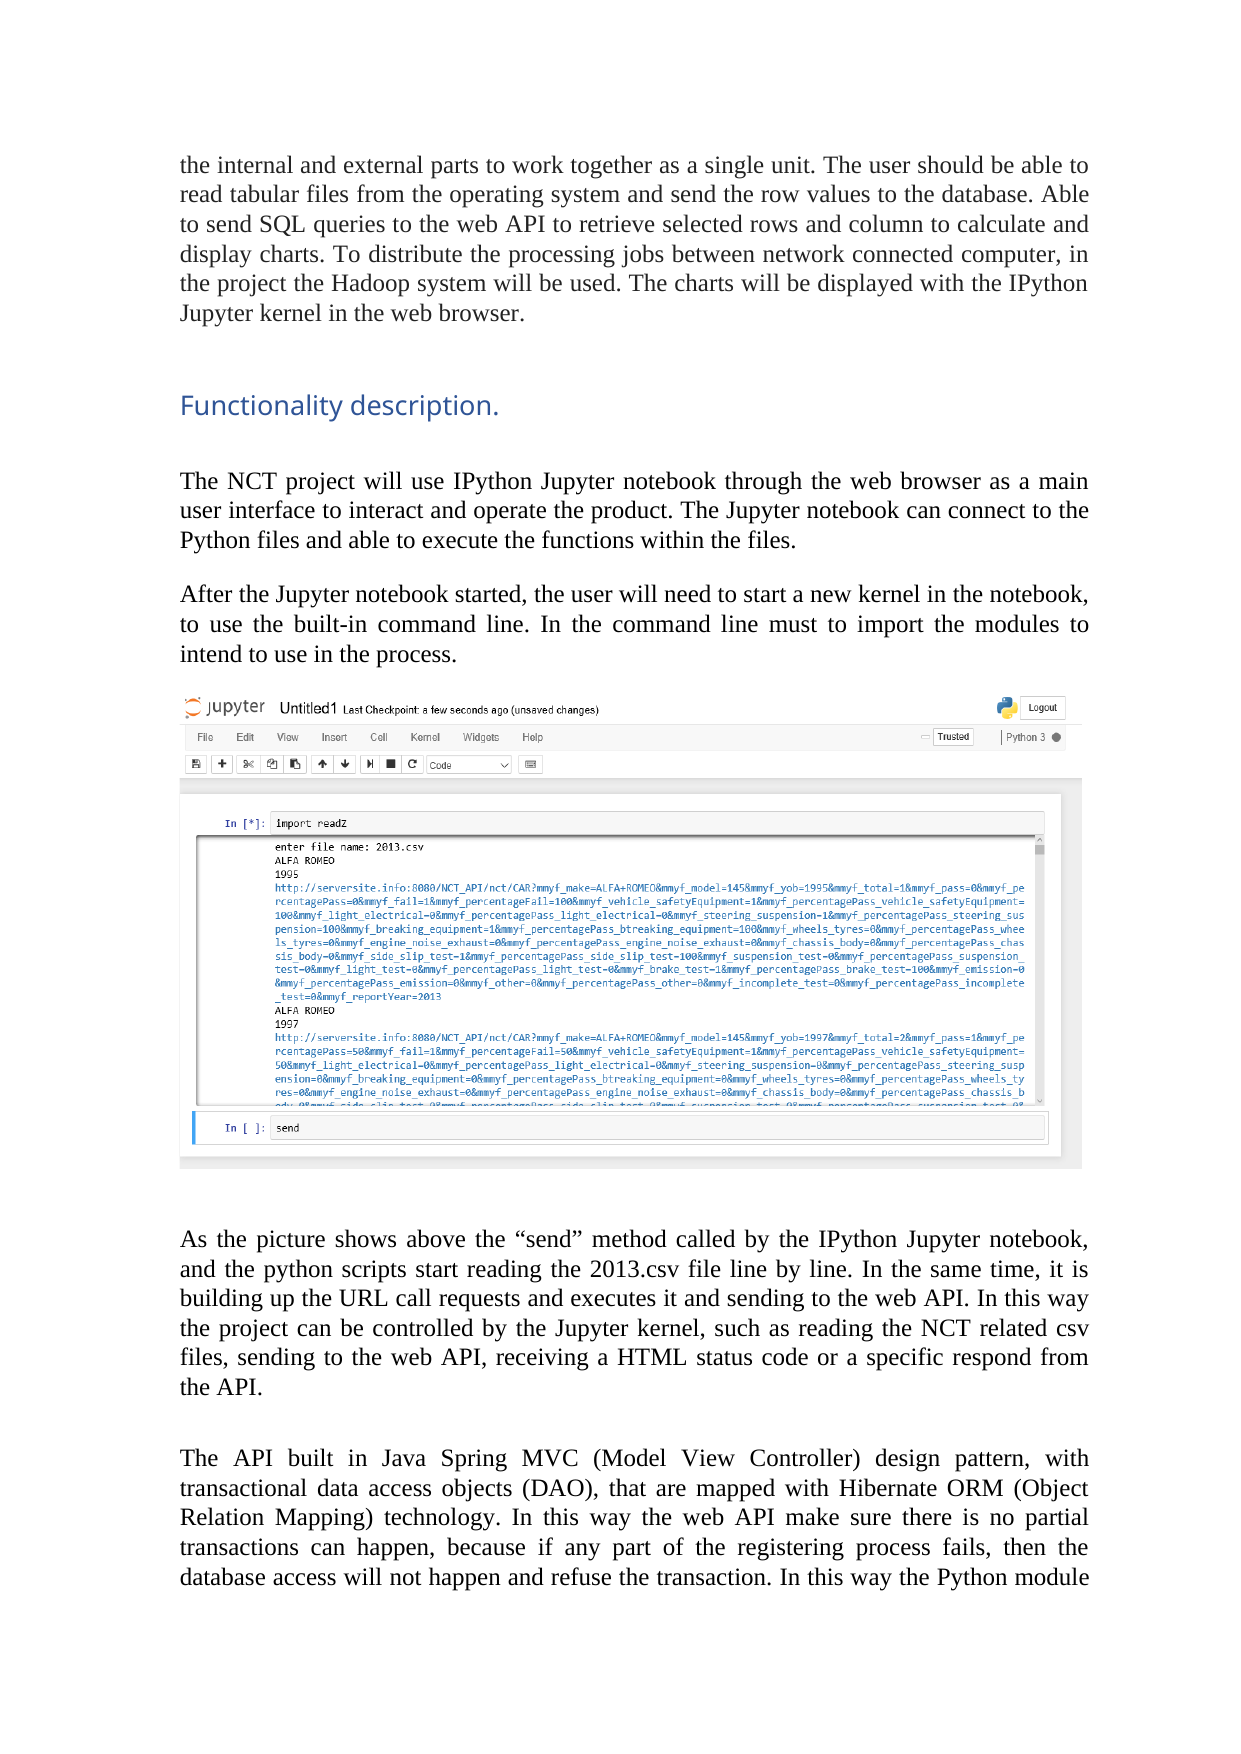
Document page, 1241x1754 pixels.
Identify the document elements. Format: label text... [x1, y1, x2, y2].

text The NCT project will use IPython Jupyter notebook through the web browser as a main user interface to interact and operate the product. The Jupyter notebook can connect to the Python files and able to execute the functions within the files. [179, 466, 1090, 554]
subtitle Functionality description. [179, 386, 1090, 423]
subtitle As the picture shows above the “send” method called by the IPython Jupyter notebook, and the python scripts start reading the 2013.csv file line by line. In the same time, it is building up the URL call requests and executes it and sending to the web API. In this way the project can be controlled by the Jupyter kernel, such as reading the NCT related csv files, sending to the web API, receiving a HTML status code or a specific respond from the API. [179, 1224, 1090, 1401]
text The API built in Java Spring MVC (Model View Controller) design pattern, with transactional data access objects (DAO), that are mapped with Hibernate ORM (Object Relation Mapping) technology. In this way the web API make sure there is no partial transactions can happen, because if any part of the registering process fails, then the database access will not happen and refuse the transaction. In this way the Python module [179, 1443, 1090, 1590]
text the internal and external parts to work together as a single unit. The user should be able to read tabular files from the operating system and send the row values to the database. Able to send SQL queries to the web API to retrieve selected rows and column to calculate and display charts. To distribute the processing jobs between network connected computer, in the project the Hadoop system will be used. The charts will be displayed with the IPython Jupyter kernel in the web browser. [179, 150, 1090, 327]
text After the Jupyter notebook started, the user will need to start a new kernel in the notebook, to use the built-in command line. In the command line must to import the modules to intend to use in the process. Figure 2 [179, 579, 1090, 667]
subtitle Figure 2: Jupyter notebook in action [179, 1174, 1090, 1202]
